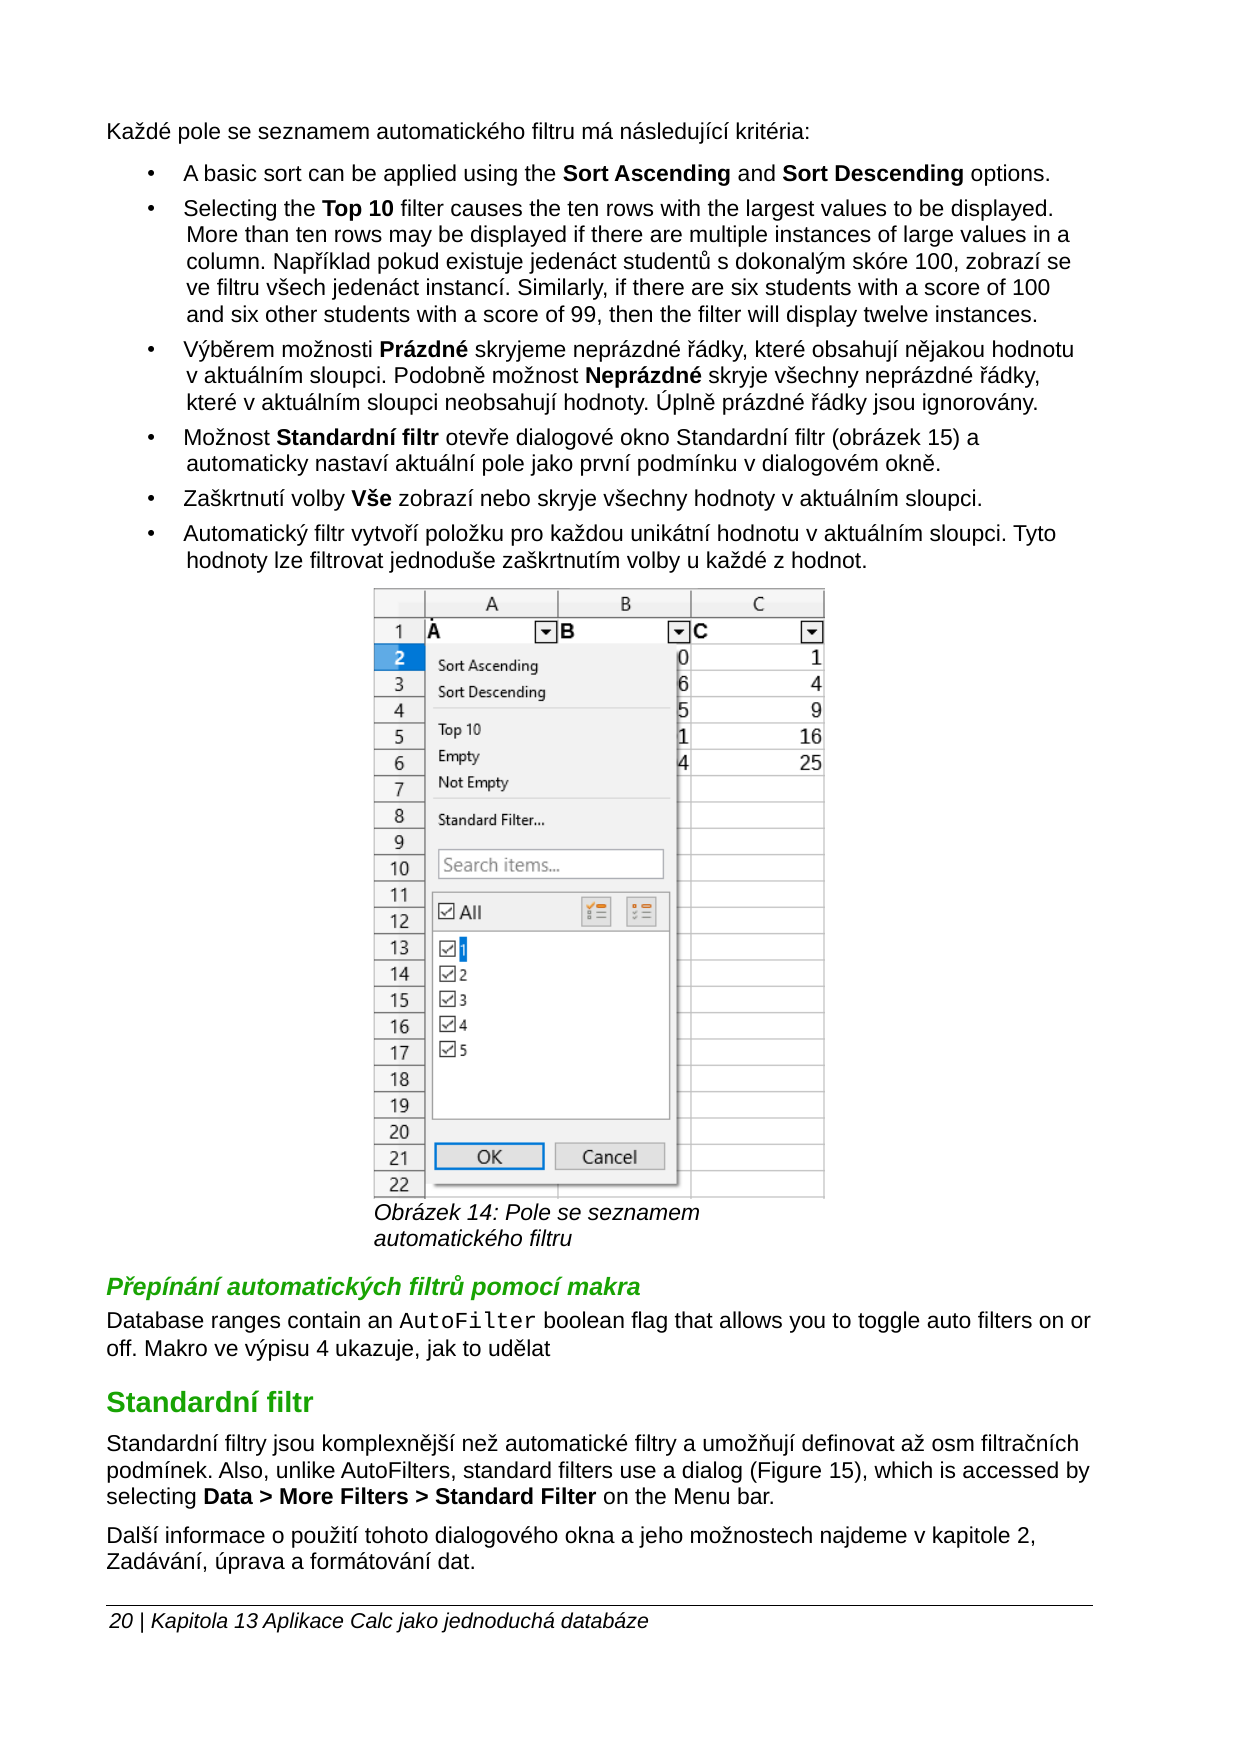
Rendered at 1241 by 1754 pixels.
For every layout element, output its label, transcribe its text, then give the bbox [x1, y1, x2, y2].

text Database ranges contain an AutoFilter boolean flag that allows you to toggle auto filters on or off. Makro ve výpisu 4 ukazuje, jak to udělat [106, 1307, 1093, 1361]
text Další informace o použití tohoto dialogového okna a jeho možnostech najdeme v kapitole 2, Zadávání, úprava a formátování dat. [106, 1522, 1093, 1574]
text Každé pole se seznamem automatického filtru má následující kritéria: [106, 118, 1093, 144]
list A basic sort can be applied using the Sort Ascending and Sort Descending options. [144, 157, 1093, 186]
subtitle Přepínání automatických filtrů pomocí makra [106, 1272, 1093, 1301]
text Standardní filtry jsou komplexnější než automatické filtry a umožňují definovat až osm filtračních podmínek. Also, unlike AutoFilters, standard filters use a dialog (Figure 15), which is accessed by selecting Data > More Filters > Standard Filter on the Menu bar. [106, 1430, 1093, 1509]
list Selecting the Top 10 filter causes the ten rows with the largest values to be displayed. More than ten rows may be displayed if there are multiple instances of large values in a column. Například pokud existuje jedenáct studentů s dokonalým skóre 100, zobrazí se ve filtru všech jedenáct instancí. Similarly, if there are six students with a score of 100 and six other students with a score of 99, then the filter will display twelve instances. [144, 192, 1093, 327]
text Obrázek 14: Pole se seznamem automatického filtru [374, 1199, 825, 1251]
subtitle Standardní filtr [106, 1385, 1093, 1418]
list Možnost Standardní filtr otevře dialogové okno Standardní filtr (obrázek 15) a automaticky nastaví aktuální pole jako první podmínku v dialogovém okně. [144, 421, 1093, 476]
list Zaškrtnutí volby Vše zobrazí nebo skryje všechny hodnoty v aktuálním sloupci. [144, 482, 1093, 512]
list Výběrem možnosti Prázdné skryjeme neprázdné řádky, které obsahují nějakou hodnotu v aktuálním sloupci. Podobně možnost Neprázdné skryje všechny neprázdné řádky, které v aktuálním sloupci neobsahují hodnoty. Úplně prázdné řádky jsou ignorovány. [144, 333, 1093, 415]
picture [373, 588, 825, 1199]
list Automatický filtr vytvoří položku pro každou unikátní hodnotu v aktuálním sloupci. Tyto hodnoty lze filtrovat jednoduše zaškrtnutím volby u každé z hodnot. [144, 517, 1093, 576]
